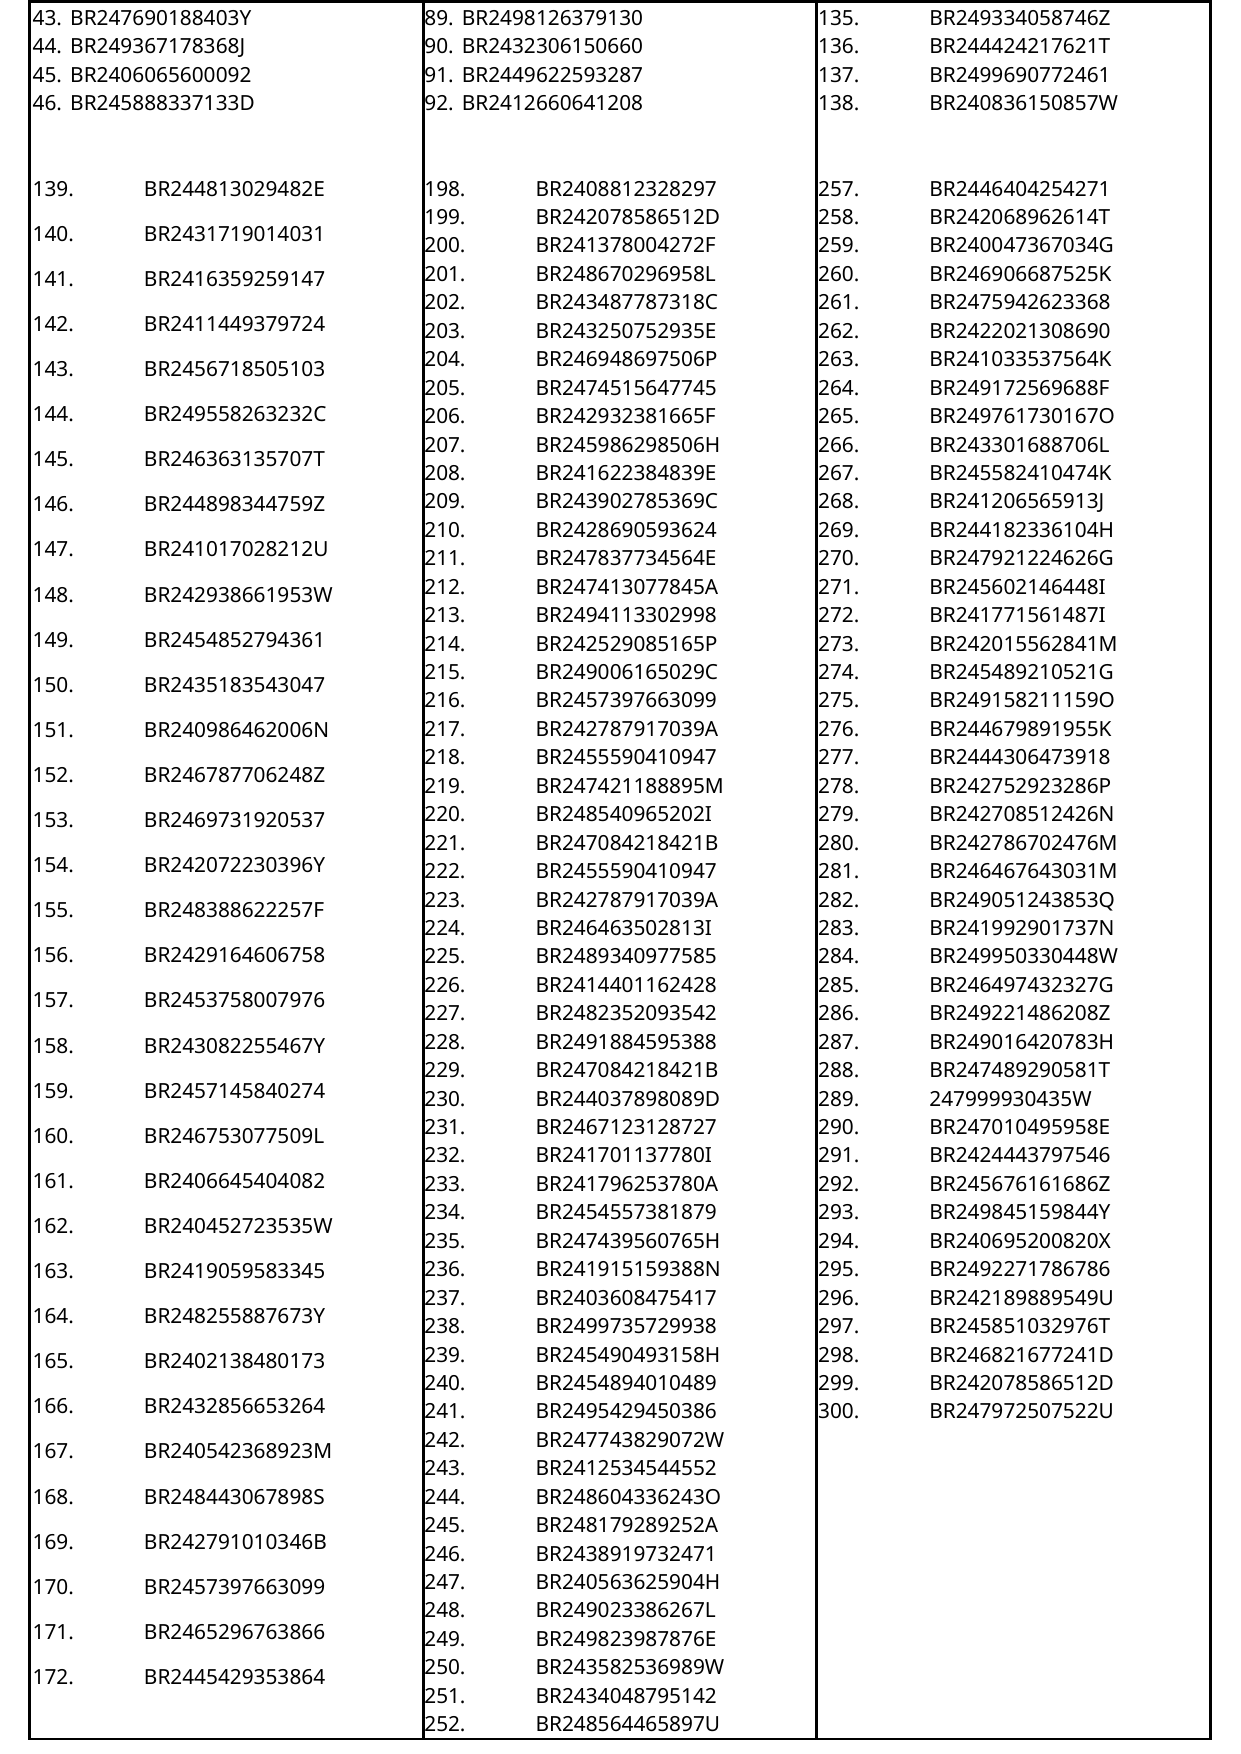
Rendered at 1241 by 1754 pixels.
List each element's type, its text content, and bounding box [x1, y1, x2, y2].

table_cell BR242100293634H BR240527677287Y BR247562048117H BR2442101337530 BR242852511328L BR2460347090582 BR240390090830Z BR240947854840E BR246596870176B BR2469147336130 BR2430092309106 BR247331861632U BR240004197354J BR246015794606R BR2454922244374 BR2469380041906 BR242789051638J BR242373256232D BR2403875558687 BR242761095855V BR241703123346A BR247109955914X BR245917554815C BR243657548699X BR2491788502854 BR2426536775870 BR249676532239V BR2461913289861 BR2477612299252 BR240454932370U BR2439210430854 BR2410026132028 BR2442969302192 BR242600881249N BR244410479764Z BR242118209682W BR2472803410181 BR2427296401039 BR244722019872F BR248738502584W BR240764806677U BR2487148548704 BR2498126379130 BR2432306150660 BR2449622593287 BR2412660641208 BR2408812328297 BR242078586512D BR241378004272F BR248670296958L BR243487787318C BR243250752935E BR246948697506P BR2474515647745 BR242932381665F BR245986298506H BR241622384839E BR243902785369C BR2428690593624 BR247837734564E BR247413077845A BR2494113302998 BR242529085165P BR249006165029C BR2457397663099 BR242787917039A BR2455590410947 BR247421188895M BR248540965202I BR247084218421B BR2455590410947 BR242787917039A BR246463502813I BR2489340977585 BR2414401162428 BR2482352093542 BR2491884595388 BR247084218421B BR244037898089D BR2467123128727 BR241701137780I BR241796253780A BR2454557381879 BR247439560765H BR241915159388N BR2403608475417 BR2499735729938 BR245490493158H BR2454894010489 BR2495429450386 BR247743829072W BR2412534544552 BR248604336243O BR248179289252A BR2438919732471 BR240563625904H BR249023386267L BR249823987876E BR243582536989W BR2434048795142 BR248564465897U BR241558034587F BR246288765544P BR241864689995N BR240835330938P [425, 3, 815, 1738]
table_cell BR246355681039E BR248978864963T BR2426417720794 BR241859584428Y BR247454531766F BR249488060323H BR2440342569067 BR249473251216V BR2406450680783 BR241637954896O BR245853299754K BR249953712998A BR247292609557U BR240211595426F BR247144832615X BR246022899262Y BR248374084216E BR245547876285Y BR2453176446065 BR2445225242264 BR245682026978J BR247382761681W BR242410216528L BR249772316033X BR247348619066U BR246749244388V BR244778198008X BR242291708947R BR243943568575Z BR2499193254515 BR244229652418Z BR245853284671E BR249812797210V BR242346585126W BR248103222668T BR244331832271B BR2404419239290 BR2470003134533 BR247498585577H BR247246486620S BR241027338372S BR249233778005X BR247690188403Y BR249367178368J BR2406065600092 BR245888337133D BR244813029482E BR2431719014031 BR2416359259147 BR2411449379724 BR2456718505103 BR249558263232C BR246363135707T BR244898344759Z BR241017028212U BR242938661953W BR2454852794361 BR2435183543047 BR240986462006N BR246787706248Z BR2469731920537 BR242072230396Y BR248388622257F BR2429164606758 BR2453758007976 BR243082255467Y BR2457145840274 BR246753077509L BR2406645404082 BR240452723535W BR2419059583345 BR248255887673Y BR2402138480173 BR2432856653264 BR240542368923M BR248443067898S BR242791010346B BR2457397663099 BR2465296763866 BR2445429353864 BR2425790715916 BR2488921090581 BR2464399374545 BR2403993468591 BR2487299269081 BR2472926947414 BR248902855638K BR249507011845D BR2436691936943 BR2499751113115 BR2410197087313 BR246957845726V BR248445111758W BR246443628932V BR2497224874488 BR240288410003E BR246108546091E BR2467123128727 BR248912505756K BR249827619970H BR2406986926700 BR2424970463735 BR2435883979476 BR248252457083O BR2465481357419 [31, 3, 422, 1738]
table_cell BR2469676082898 BR2415080526402 BR2427924409180 BR2491219763035 BR2457385274883 BR240603438210X BR240070869570V BR243635970318Q BR248931550579K BR2492365147587 BR248286217579J BR244866362463J BR241853685911W BR240093023522C BR2446949181780 BR240511067973Q BR242582658266P BR2424661276573 BR242531523143T BR2474107589636 BR248731244374N BR247313813422N BR2424910850289 BR245280826575V BR249116272738G BR242312241899F BR244314645026R BR249920021297S BR249511183706R BR245636650204A BR248978105476D BR247816540881K BR2449397775742 BR2479357362725 BR247902645661Z BR243232114974B BR2433443645270 BR244899317144B BR247861959860X BR2453817636104 BR2408159102640 BR2423617085022 BR249334058746Z BR244424217621T BR2499690772461 BR240836150857W BR2446404254271 BR242068962614T BR240047367034G BR246906687525K BR2475942623368 BR2422021308690 BR241033537564K BR249172569688F BR249761730167O BR243301688706L BR245582410474K BR241206565913J BR244182336104H BR247921224626G BR245602146448I BR241771561487I BR242015562841M BR245489210521G BR249158211159O BR244679891955K BR2444306473918 BR242752923286P BR242708512426N BR242786702476M BR246467643031M BR249051243853Q BR241992901737N BR249950330448W BR246497432327G BR249221486208Z BR249016420783H BR247489290581T 247999930435W BR247010495958E BR2424443797546 BR245676161686Z BR249845159844Y BR240695200820X BR2492271786786 BR242189889549U BR245851032976T BR246821677241D BR242078586512D BR247972507522U [818, 3, 1209, 1738]
